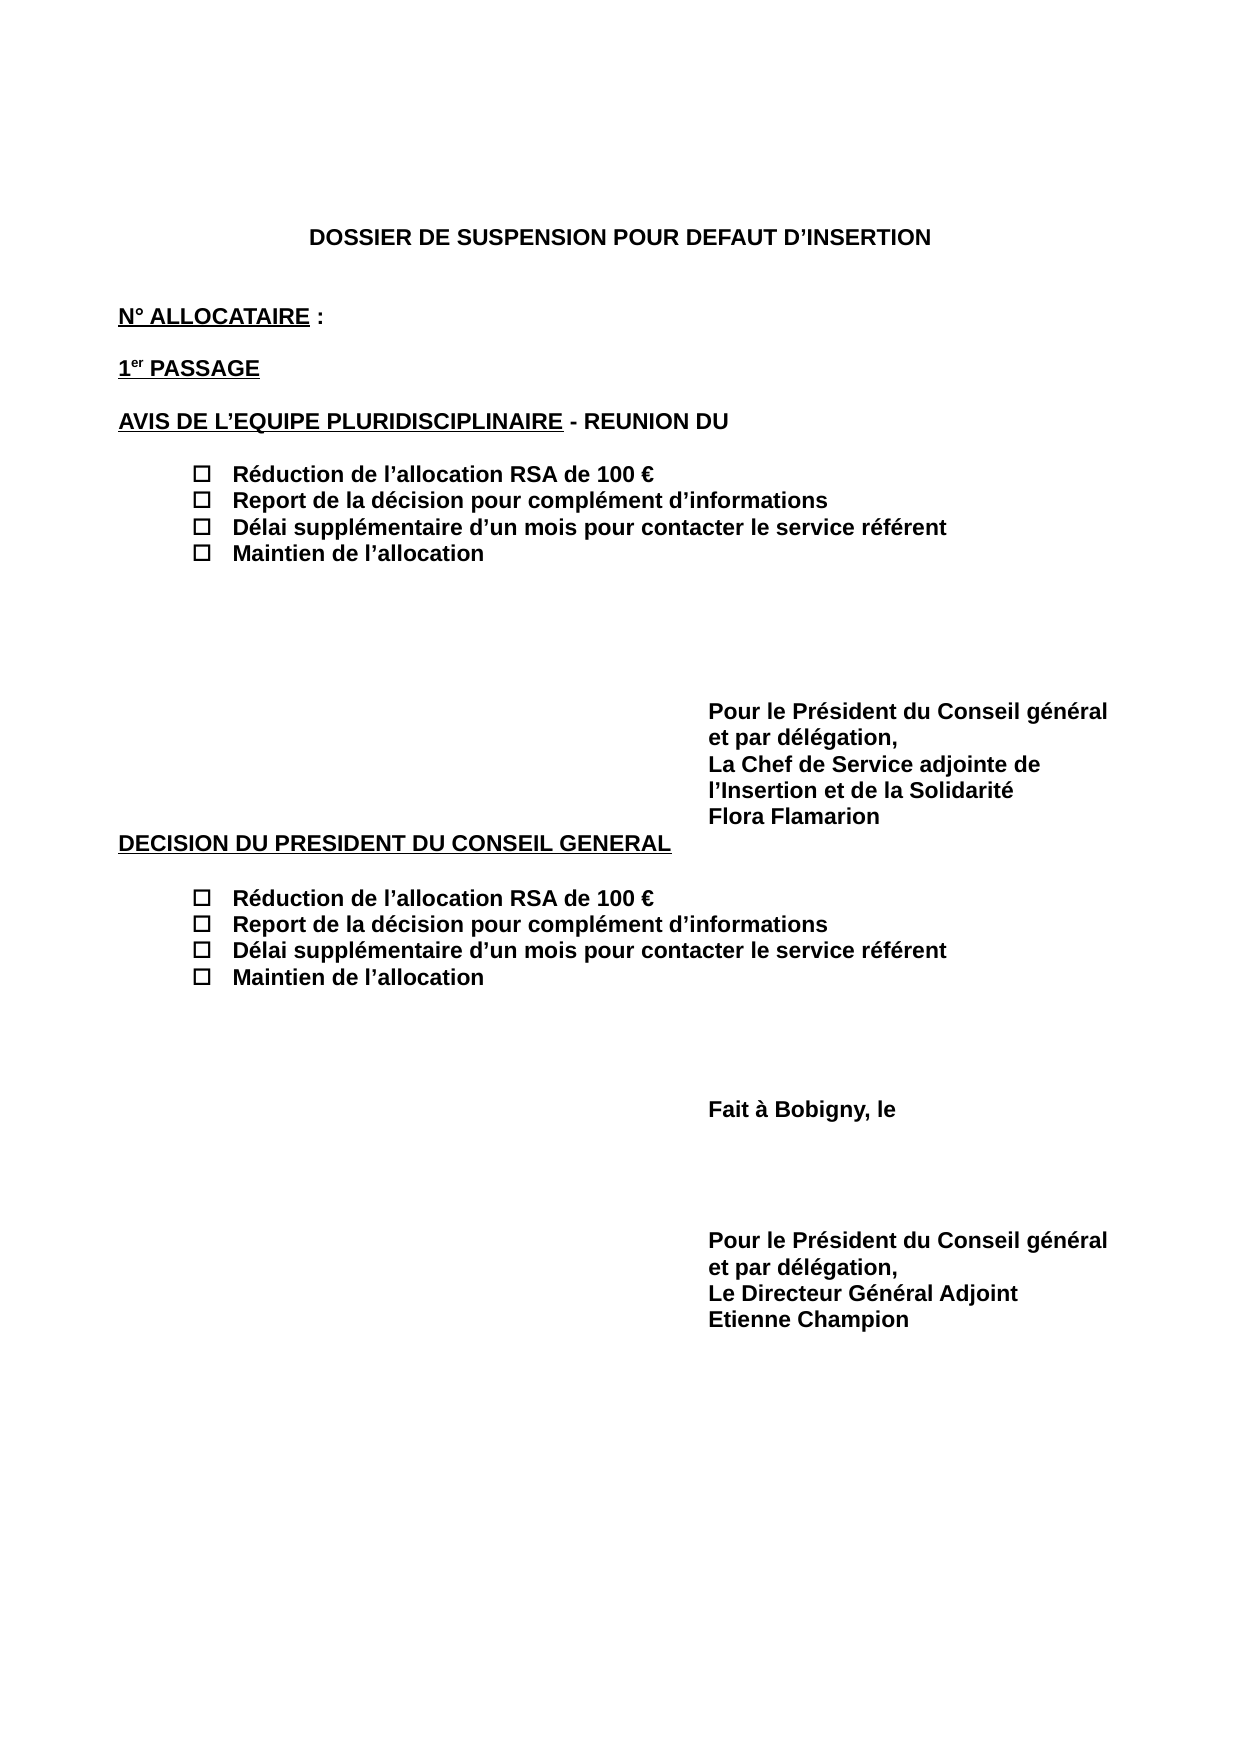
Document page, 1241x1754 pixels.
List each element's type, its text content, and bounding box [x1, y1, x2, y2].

text AVIS DE L’EQUIPE PLURIDISCIPLINAIRE - REUNION DU [118, 408, 1122, 434]
text Le Directeur Général Adjoint [708, 1280, 1122, 1306]
list Report de la décision pour complément d’informations [192, 911, 1122, 937]
text 1er PASSAGE [118, 355, 1122, 382]
list Réduction de l’allocation RSA de 100 € [192, 461, 1122, 487]
text Fait à Bobigny, le [708, 1096, 1122, 1122]
text et par délégation, [708, 724, 1122, 751]
text Etienne Champion [708, 1306, 1122, 1333]
text et par délégation, [708, 1254, 1122, 1280]
text N° ALLOCATAIRE : [118, 303, 1122, 329]
text Pour le Président du Conseil général [708, 698, 1122, 724]
list Maintien de l’allocation [192, 540, 1122, 566]
text Flora Flamarion [634, 803, 1122, 830]
list Maintien de l’allocation [192, 964, 1122, 990]
list Délai supplémentaire d’un mois pour contacter le service référent [192, 513, 1122, 540]
text La Chef de Service adjointe de l’Insertion et de la Solidarité [708, 751, 1122, 803]
list Réduction de l’allocation RSA de 100 € [192, 885, 1122, 911]
text DOSSIER DE SUSPENSION POUR DEFAUT D’INSERTION [118, 223, 1122, 250]
list Report de la décision pour complément d’informations [192, 487, 1122, 513]
subtitle DECISION DU PRESIDENT DU CONSEIL GENERAL [118, 830, 1122, 856]
list Délai supplémentaire d’un mois pour contacter le service référent [192, 937, 1122, 964]
text Pour le Président du Conseil général [708, 1227, 1122, 1254]
